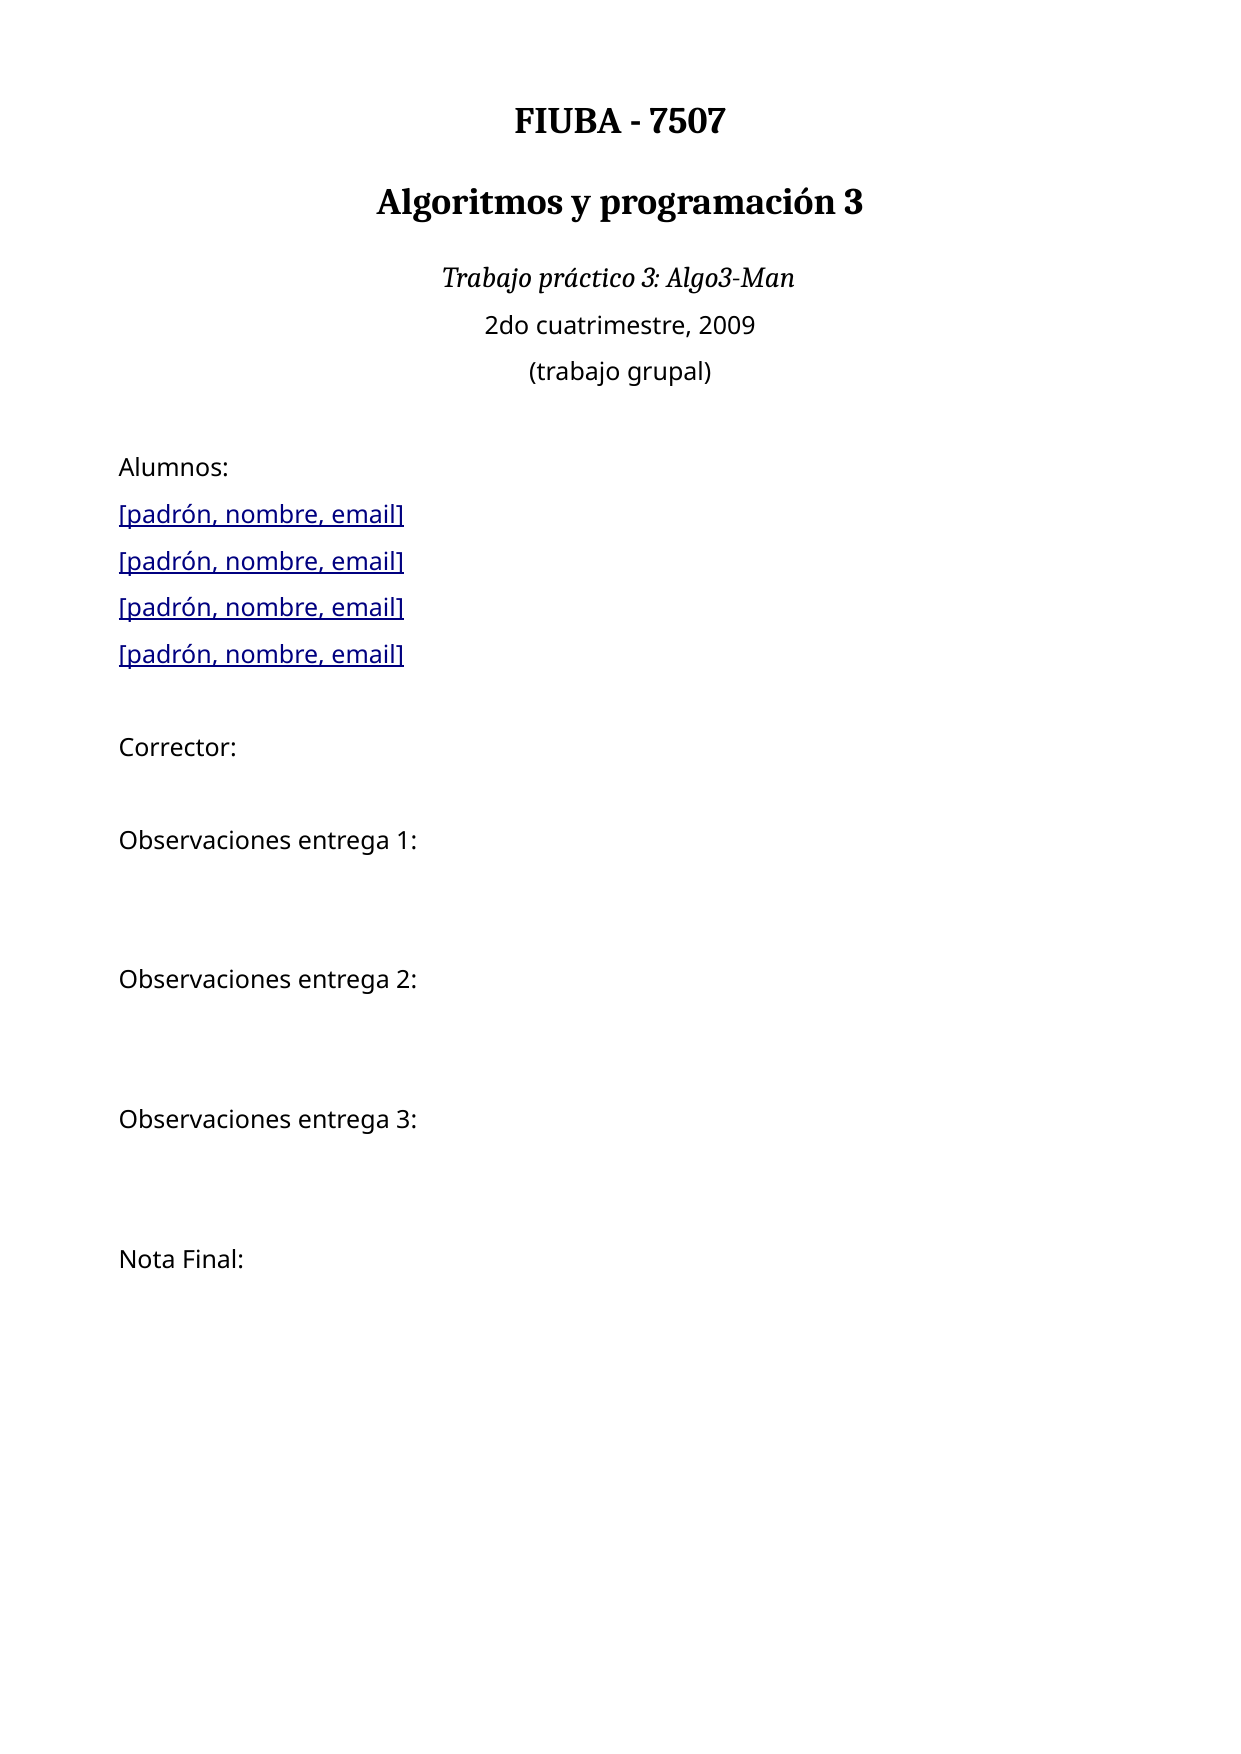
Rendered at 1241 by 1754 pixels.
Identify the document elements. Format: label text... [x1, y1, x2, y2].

text Observaciones entrega 1: [118, 822, 747, 857]
text Observaciones entrega 2: [118, 962, 747, 996]
text [padrón, nombre, email] [118, 497, 747, 531]
text [padrón, nombre, email] [118, 590, 747, 624]
text Trabajo práctico 3: Algo3-Man [118, 261, 1122, 295]
text 2do cuatrimestre, 2009 [118, 307, 1122, 341]
text Nota Final: [118, 1242, 747, 1276]
text Corrector: [118, 729, 747, 763]
text Alumnos: [118, 450, 747, 484]
text [padrón, nombre, email] [118, 636, 747, 670]
text (trabajo grupal) [118, 354, 1122, 388]
text Observaciones entrega 3: [118, 1102, 747, 1136]
text FIUBA - 7507 [118, 100, 1122, 143]
text [padrón, nombre, email] [118, 543, 747, 577]
text Algoritmos y programación 3 [118, 181, 1122, 224]
